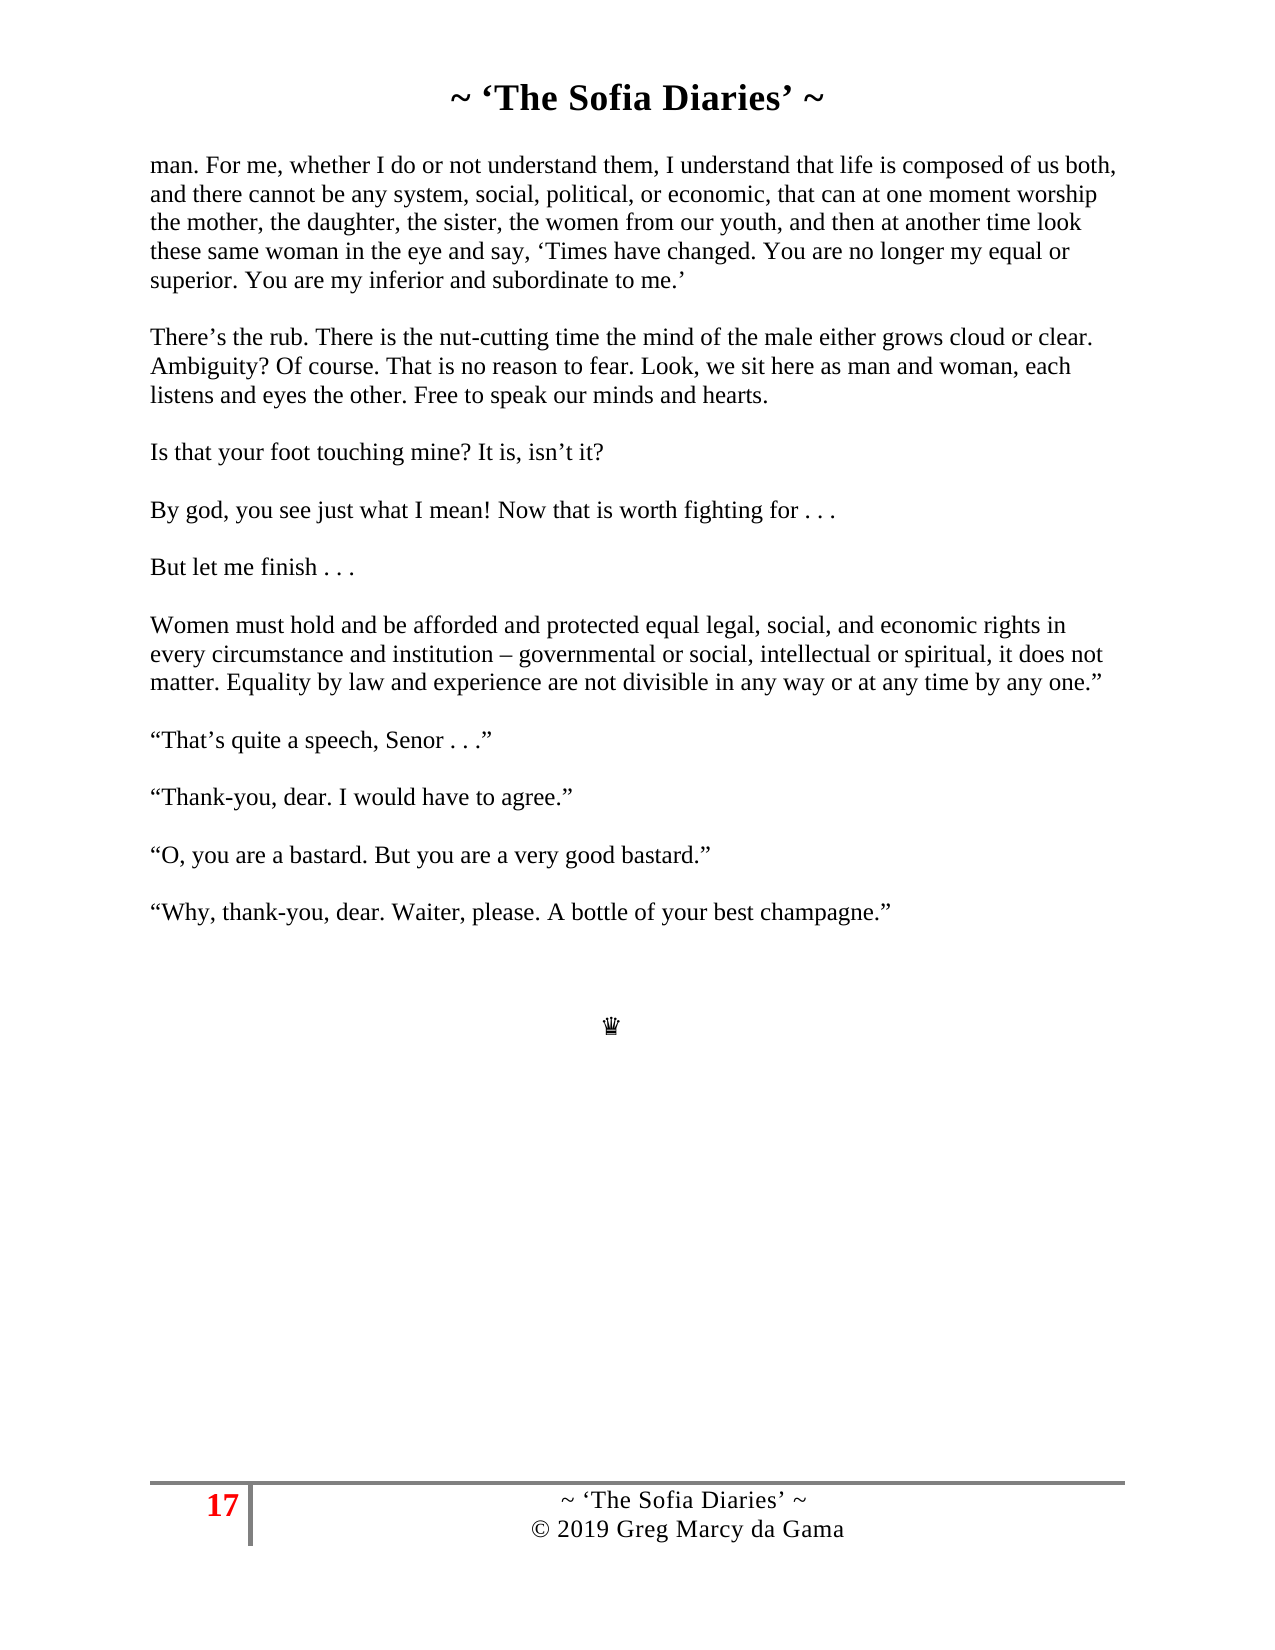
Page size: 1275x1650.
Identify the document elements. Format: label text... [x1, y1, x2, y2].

text man. For me, whether I do or not understand them, I understand that life is composed of us both, and there cannot be any system, social, political, or economic, that can at one moment worship the mother, the daughter, the sister, the women from our youth, and then at another time look these same woman in the eye and say, ‘Times have changed. You are no longer my equal or superior. You are my inferior and subordinate to me.’ There’s the rub. There is the nut-cutting time the mind of the male either grows cloud or clear. Ambiguity? Of course. That is no reason to fear. Look, we sit here as man and woman, each listens and eyes the other. Free to speak our minds and hearts. Is that your foot touching mine? It is, isn’t it? By god, you see just what I mean! Now that is worth fighting for . . . But let me finish . . . Women must hold and be afforded and protected equal legal, social, and economic rights in every circumstance and institution – governmental or social, intellectual or spiritual, it does not matter. Equality by law and experience are not divisible in any way or at any time by any one.” “That’s quite a speech, Senor . . .” “Thank-you, dear. I would have to agree.” “O, you are a bastard. But you are a very good bastard.” “Why, thank-you, dear. Waiter, please. A bottle of your best champagne.” [150, 150, 1125, 926]
text ♛ [150, 1008, 1125, 1043]
